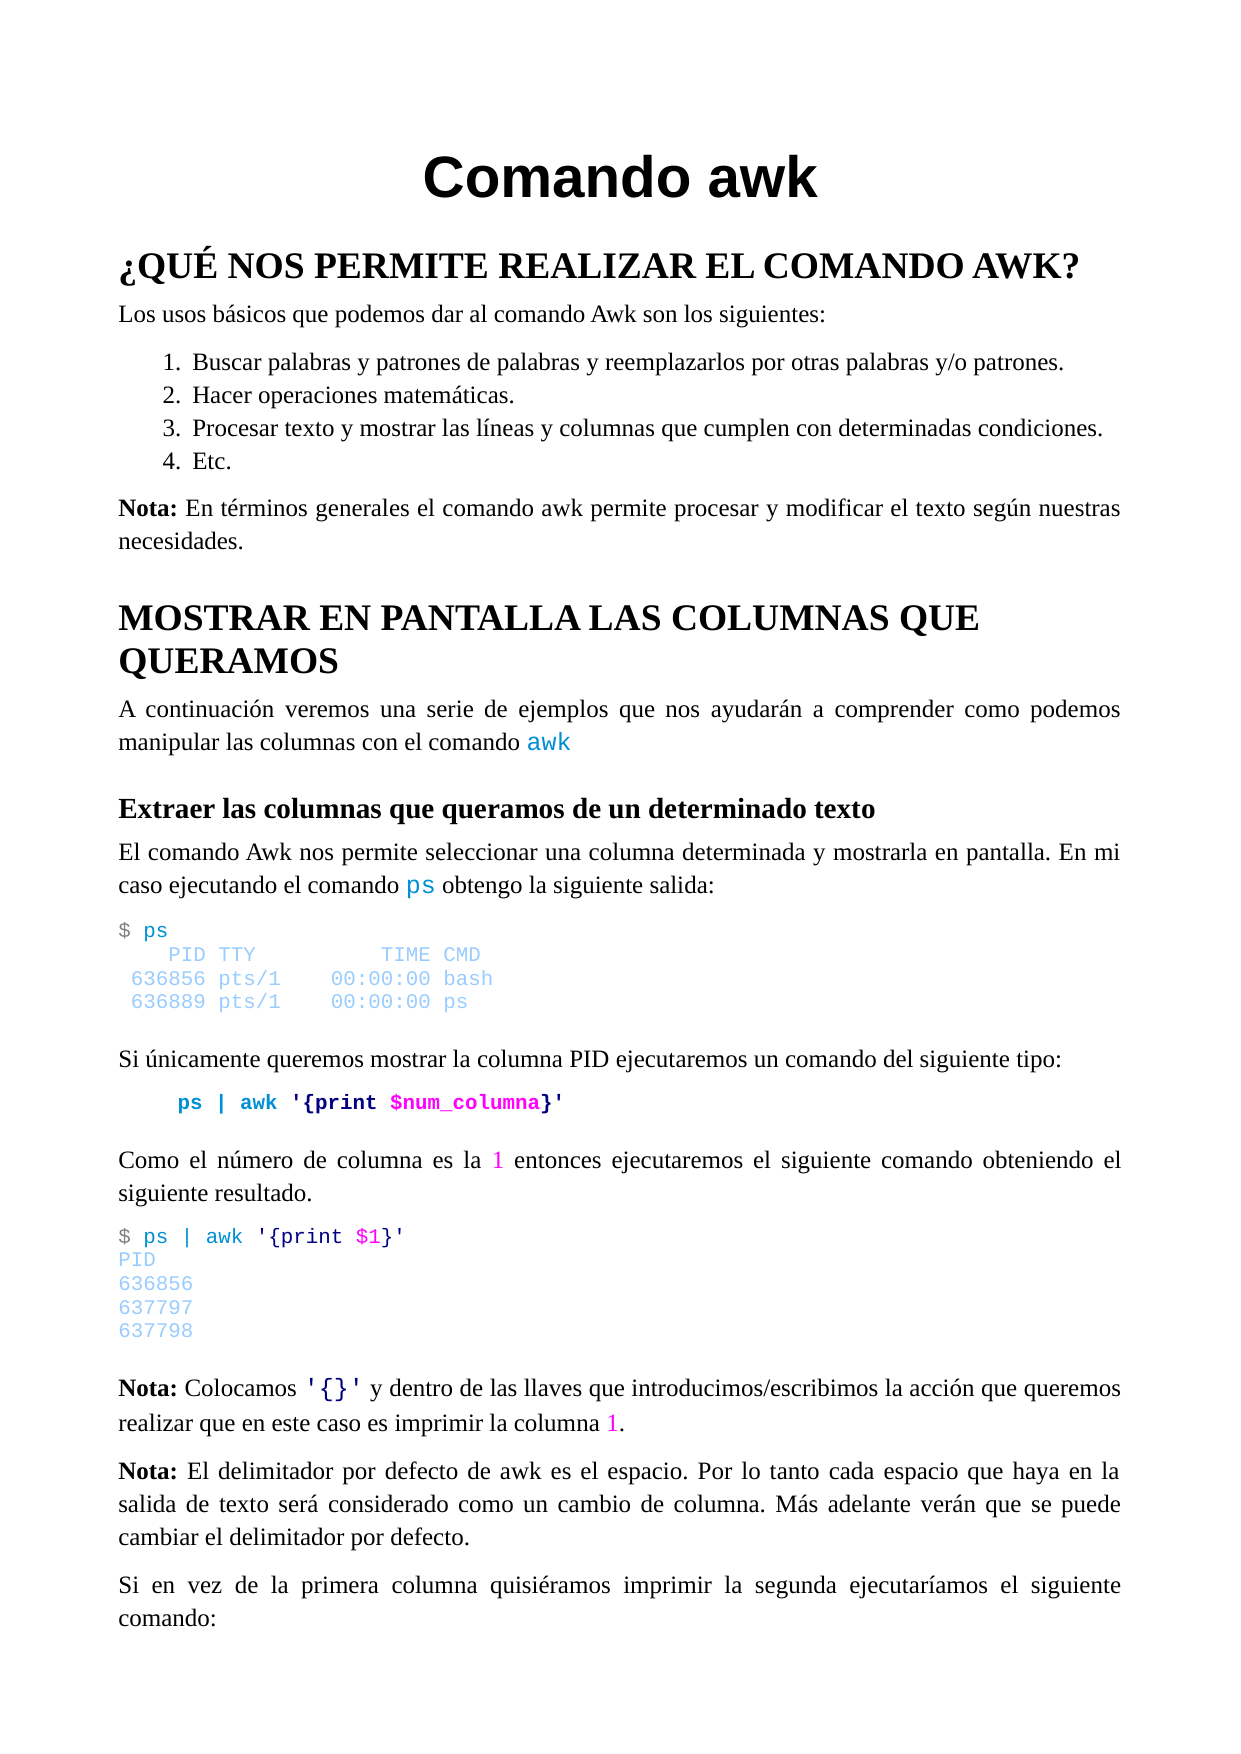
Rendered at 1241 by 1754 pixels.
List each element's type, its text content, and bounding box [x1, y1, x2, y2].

text PID TTY TIME CMD [118, 944, 1122, 968]
text Si únicamente queremos mostrar la columna PID ejecutaremos un comando del siguiente tipo: [118, 1044, 1122, 1073]
text 637797 [118, 1297, 1122, 1320]
list Hacer operaciones matemáticas. [162, 380, 1122, 408]
text Nota: El delimitador por defecto de awk es el espacio. Por lo tanto cada espacio que haya en la salida de texto será considerado como un cambio de columna. Más adelante verán que se puede cambiar el delimitador por defecto. [118, 1456, 1122, 1551]
text $ ps | awk '{print $1}' [118, 1226, 1122, 1249]
subtitle MOSTRAR EN PANTALLA LAS COLUMNAS QUE QUERAMOS [118, 595, 1122, 681]
text 636856 pts/1 00:00:00 bash [118, 968, 1122, 991]
title Comando awk [118, 143, 1122, 210]
text Nota: En términos generales el comando awk permite procesar y modificar el texto según nuestras necesidades. [118, 493, 1122, 555]
text $ ps [118, 920, 1122, 944]
list Etc. [162, 446, 1122, 474]
text PID [118, 1249, 1122, 1273]
text A continuación veremos una serie de ejemplos que nos ayudarán a comprender como podemos manipular las columnas con el comando awk [118, 694, 1122, 757]
subtitle Extraer las columnas que queramos de un determinado texto [118, 791, 1122, 825]
text 637798 [118, 1320, 1122, 1344]
text Nota: Colocamos '{}' y dentro de las llaves que introducimos/escribimos la acción que queremos realizar que en este caso es imprimir la columna 1. [118, 1373, 1122, 1437]
subtitle ¿QUÉ NOS PERMITE REALIZAR EL COMANDO AWK? [118, 243, 1122, 287]
text 636856 [118, 1273, 1122, 1297]
list Buscar palabras y patrones de palabras y reemplazarlos por otras palabras y/o patrones. [162, 347, 1122, 376]
text Como el número de columna es la 1 entonces ejecutaremos el siguiente comando obteniendo el siguiente resultado. [118, 1145, 1122, 1207]
text 636889 pts/1 00:00:00 ps [118, 991, 1122, 1015]
list Procesar texto y mostrar las líneas y columnas que cumplen con determinadas condiciones. [162, 413, 1122, 442]
text Si en vez de la primera columna quisiéramos imprimir la segunda ejecutaríamos el siguiente comando: [118, 1570, 1122, 1632]
text El comando Awk nos permite seleccionar una columna determinada y mostrarla en pantalla. En mi caso ejecutando el comando ps obtengo la siguiente salida: [118, 837, 1122, 901]
text ps | awk '{print $num_columna}' [177, 1092, 1063, 1116]
text Los usos básicos que podemos dar al comando Awk son los siguientes: [118, 299, 1122, 328]
